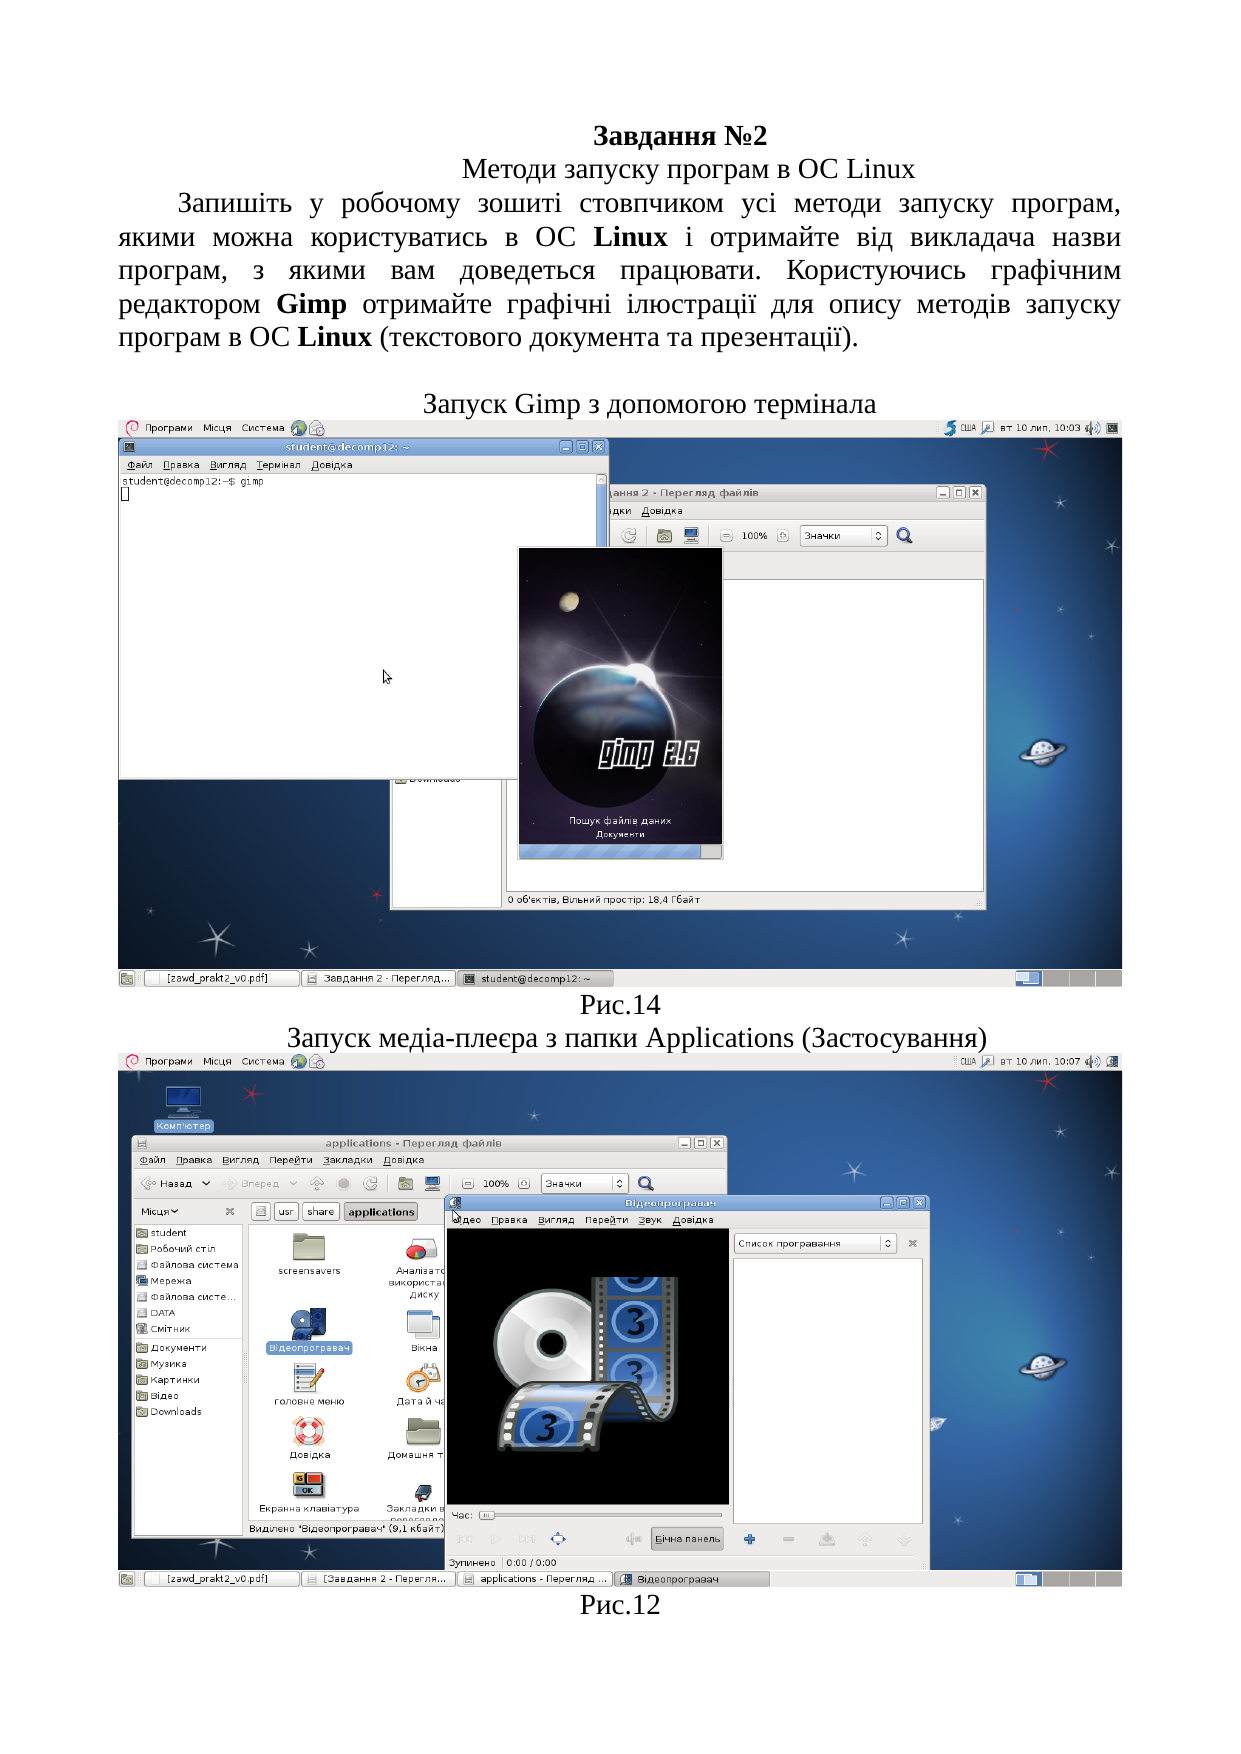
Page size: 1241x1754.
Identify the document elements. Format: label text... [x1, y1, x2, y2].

text Рис.14 [118, 987, 1122, 1020]
text Запуск медіа-плеєра з папки Applications (Застосування) [118, 1020, 1122, 1053]
text Методи запуску програм в ОС Linux [118, 152, 1122, 185]
text Рис.12 [118, 1587, 1122, 1620]
picture [118, 1053, 1123, 1587]
text Завдання №2 [118, 118, 1122, 152]
text Запишіть у робочому зошиті стовпчиком усі методи запуску програм, якими можна користуватись в ОС Linux і отримайте від викладача назви програм, з якими вам доведеться працювати. Користуючись графічним редактором Gimp отримайте графічні ілюстрації для опису методів запуску програм в ОС Linux (текстового документа та презентації). [118, 185, 1122, 353]
picture [118, 420, 1123, 987]
text Запуск Gimp з допомогою термінала [118, 386, 1122, 420]
